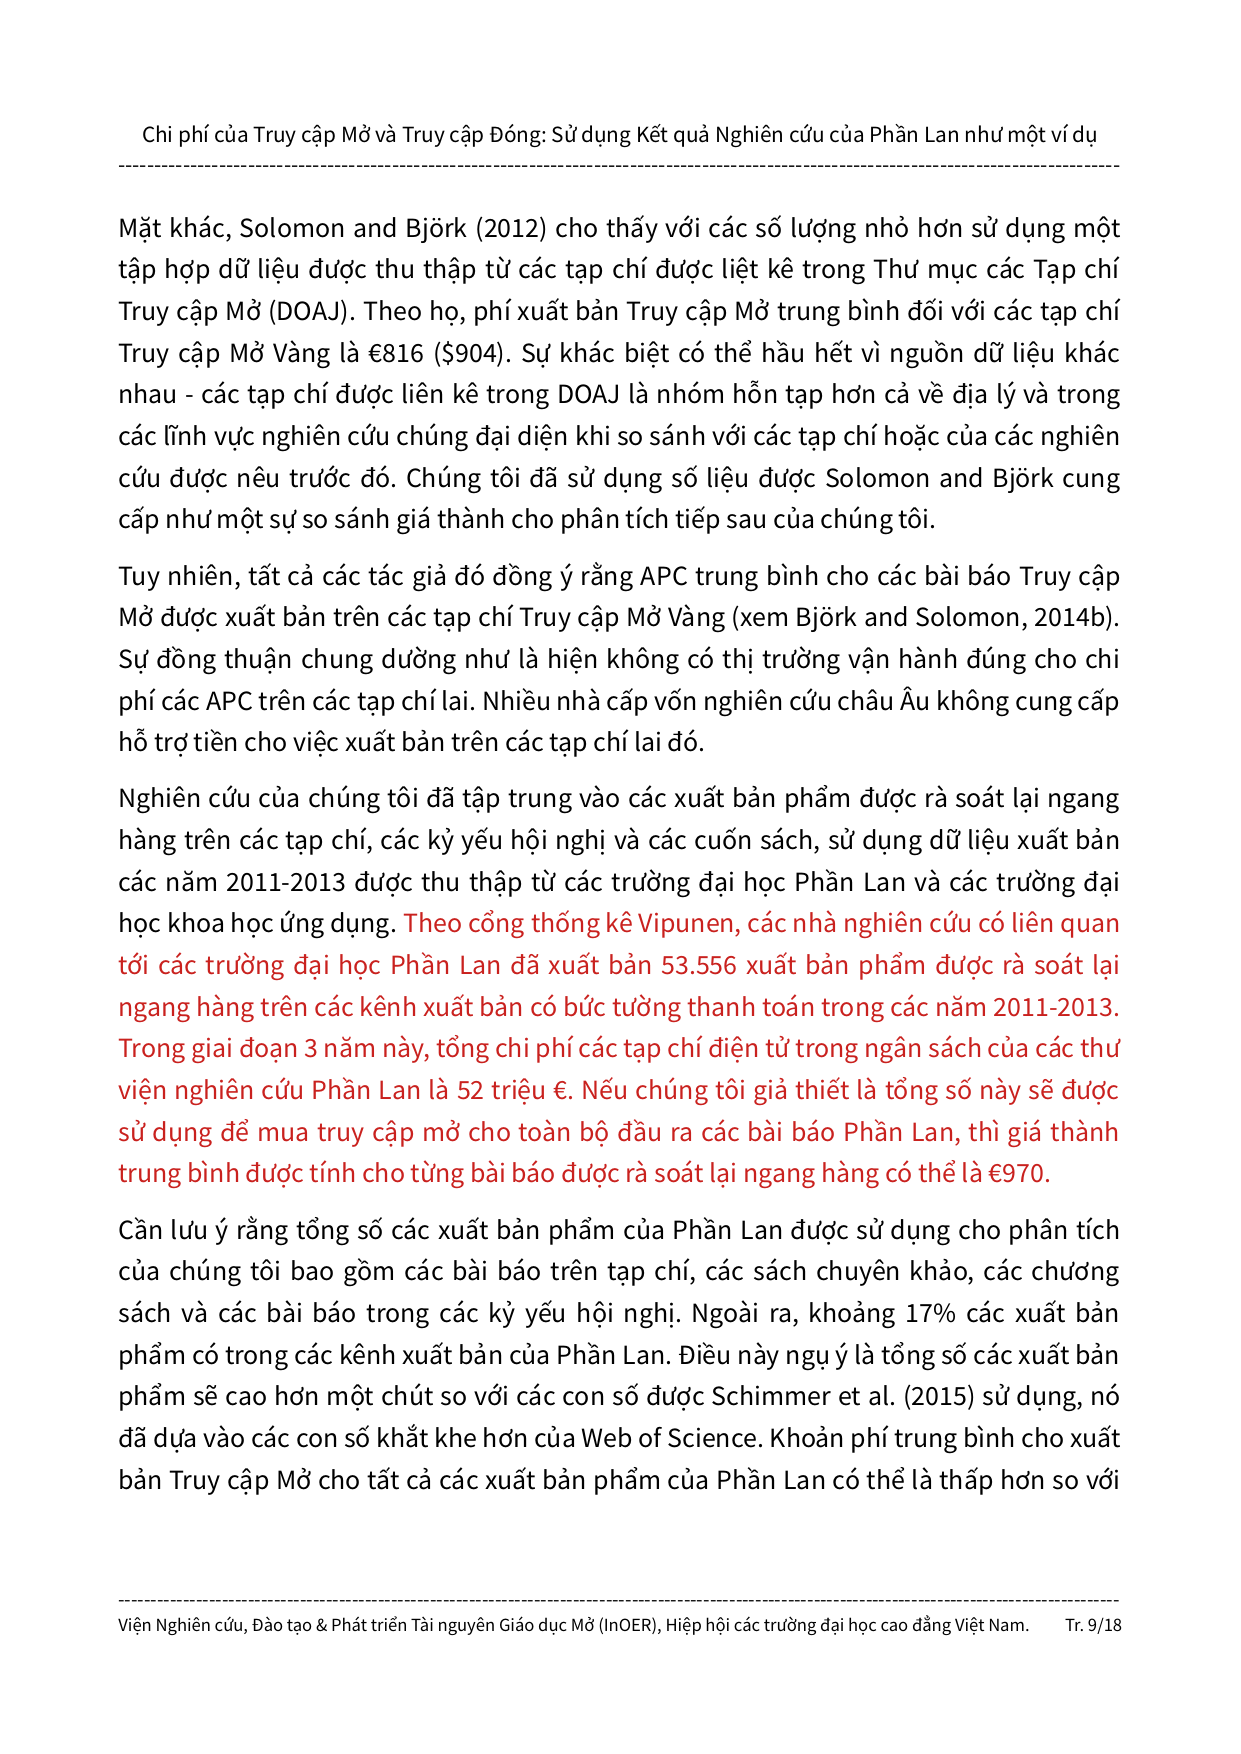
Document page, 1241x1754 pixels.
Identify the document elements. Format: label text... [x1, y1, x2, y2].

text Nghiên cứu của chúng tôi đã tập trung vào các xuất bản phẩm được rà soát lại ngang hàng trên các tạp chí, các kỷ yếu hội nghị và các cuốn sách, sử dụng dữ liệu xuất bản các năm 2011-2013 được thu thập từ các trường đại học Phần Lan và các trường đại học khoa học ứng dụng. Theo cổng thống kê Vipunen, các nhà nghiên cứu có liên quan tới các trường đại học Phần Lan đã xuất bản 53.556 xuất bản phẩm được rà soát lại ngang hàng trên các kênh xuất bản có bức tường thanh toán trong các năm 2011-2013. Trong giai đoạn 3 năm này, tổng chi phí các tạp chí điện tử trong ngân sách của các thư viện nghiên cứu Phần Lan là 52 triệu €. Nếu chúng tôi giả thiết là tổng số này sẽ được sử dụng để mua truy cập mở cho toàn bộ đầu ra các bài báo Phần Lan, thì giá thành trung bình được tính cho từng bài báo được rà soát lại ngang hàng có thể là €970. [118, 779, 1122, 1190]
text Cần lưu ý rằng tổng số các xuất bản phẩm của Phần Lan được sử dụng cho phân tích của chúng tôi bao gồm các bài báo trên tạp chí, các sách chuyên khảo, các chương sách và các bài báo trong các kỷ yếu hội nghị. Ngoài ra, khoảng 17% các xuất bản phẩm có trong các kênh xuất bản của Phần Lan. Điều này ngụ ý là tổng số các xuất bản phẩm sẽ cao hơn một chút so với các con số được Schimmer et al. (2015) sử dụng, nó đã dựa vào các con số khắt khe hơn của Web of Science. Khoản phí trung bình cho xuất bản Truy cập Mở cho tất cả các xuất bản phẩm của Phần Lan có thể là thấp hơn so với [118, 1210, 1122, 1496]
text Tuy nhiên, tất cả các tác giả đó đồng ý rằng APC trung bình cho các bài báo Truy cập Mở được xuất bản trên các tạp chí Truy cập Mở Vàng (xem Björk and Solomon, 2014b). Sự đồng thuận chung dường như là hiện không có thị trường vận hành đúng cho chi phí các APC trên các tạp chí lai. Nhiều nhà cấp vốn nghiên cứu châu Âu không cung cấp hỗ trợ tiền cho việc xuất bản trên các tạp chí lai đó. [118, 556, 1122, 759]
text Mặt khác, Solomon and Björk (2012) cho thấy với các số lượng nhỏ hơn sử dụng một tập hợp dữ liệu được thu thập từ các tạp chí được liệt kê trong Thư mục các Tạp chí Truy cập Mở (DOAJ). Theo họ, phí xuất bản Truy cập Mở trung bình đối với các tạp chí Truy cập Mở Vàng là €816 ($904). Sự khác biệt có thể hầu hết vì nguồn dữ liệu khác nhau - các tạp chí được liên kê trong DOAJ là nhóm hỗn tạp hơn cả về địa lý và trong các lĩnh vực nghiên cứu chúng đại diện khi so sánh với các tạp chí hoặc của các nghiên cứu được nêu trước đó. Chúng tôi đã sử dụng số liệu được Solomon and Björk cung cấp như một sự so sánh giá thành cho phân tích tiếp sau của chúng tôi. [118, 208, 1122, 536]
